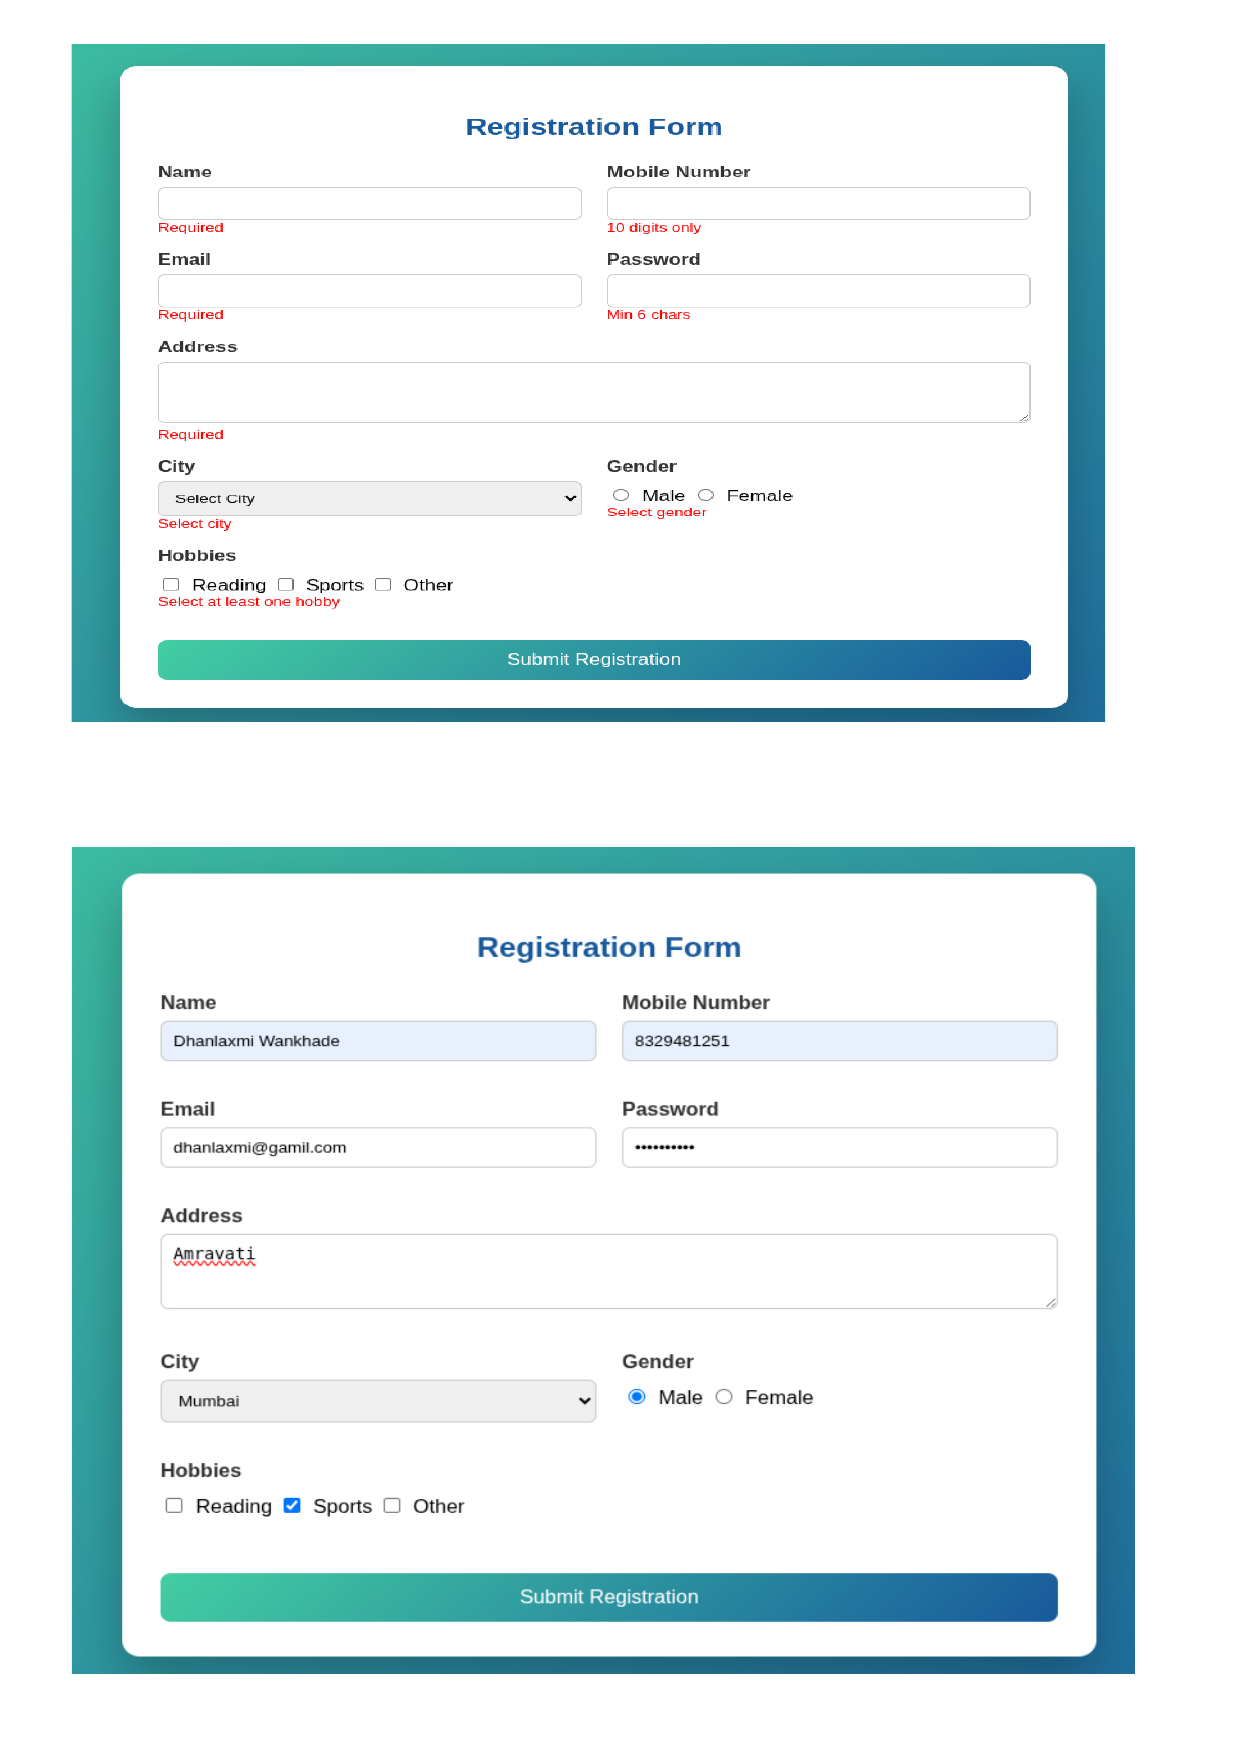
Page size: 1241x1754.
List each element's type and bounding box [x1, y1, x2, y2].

picture [71, 44, 1106, 722]
picture [71, 847, 1135, 1674]
